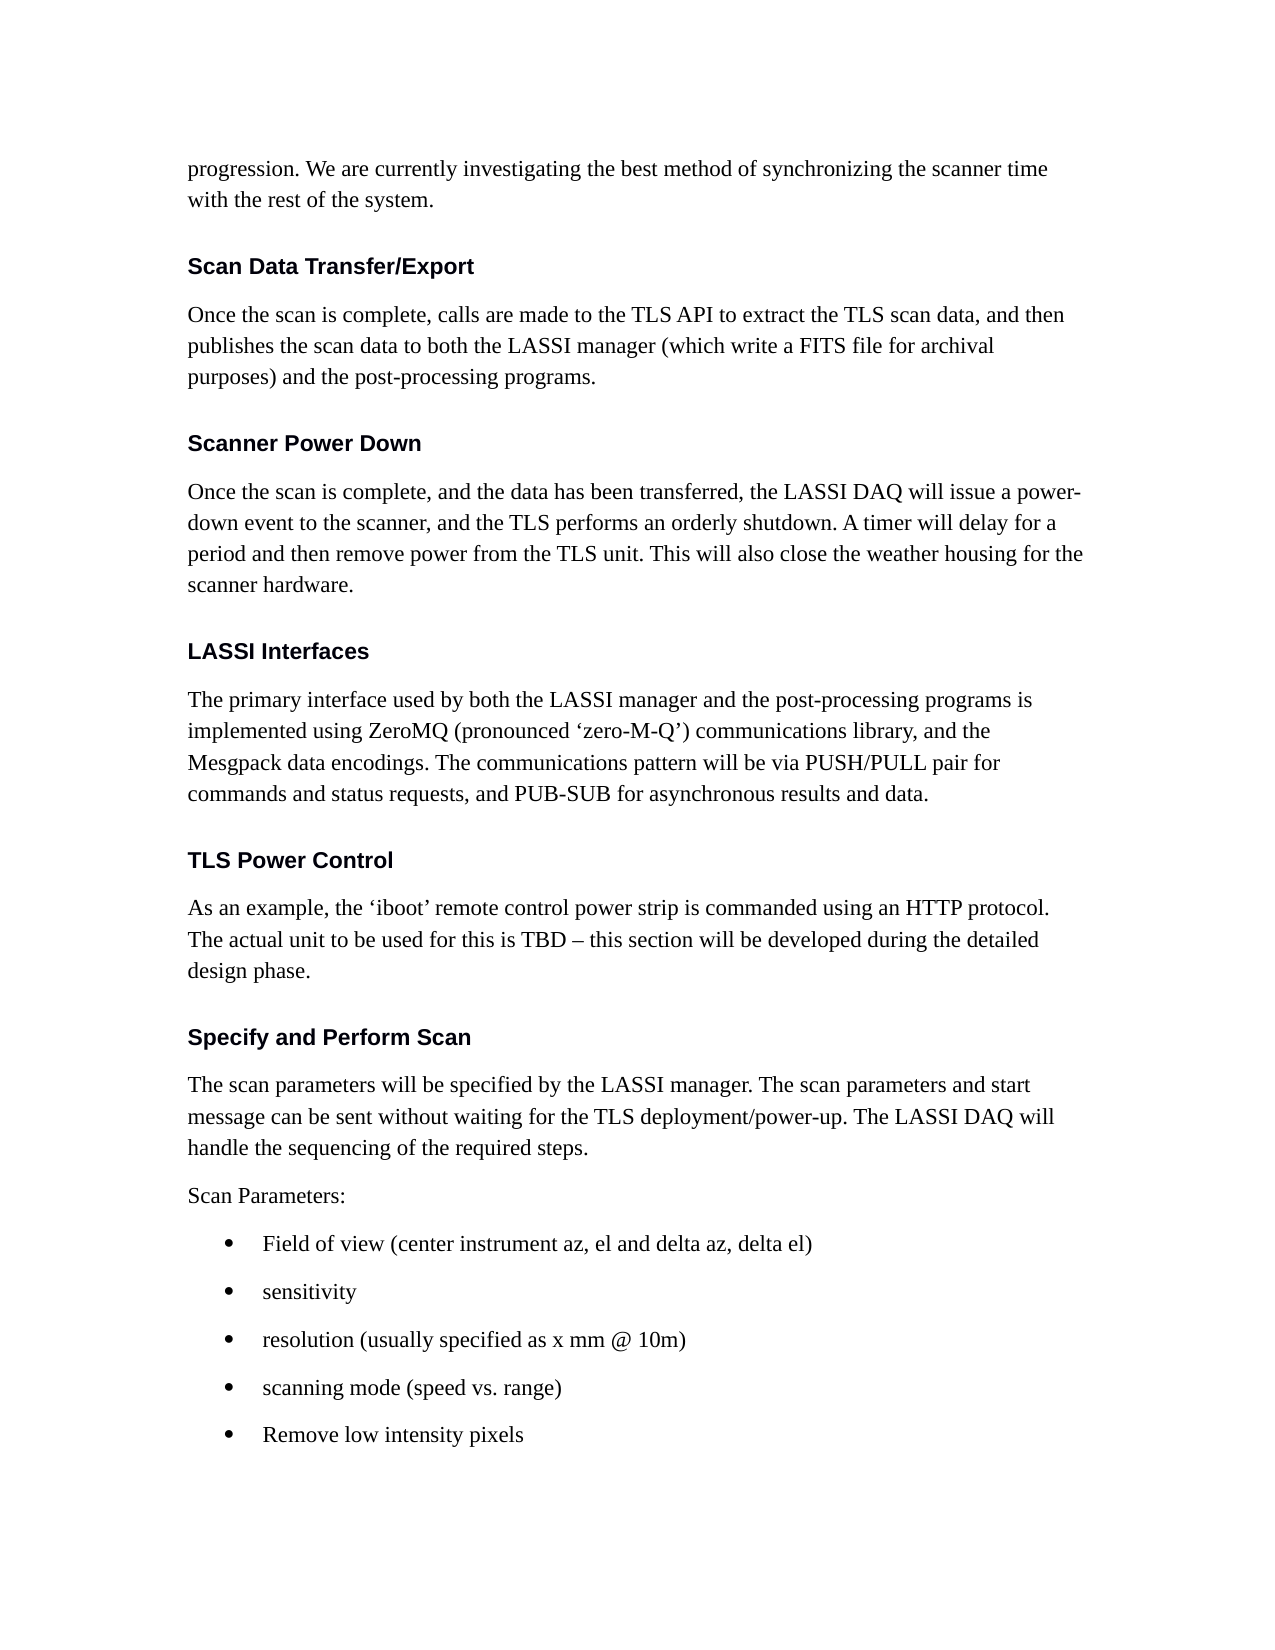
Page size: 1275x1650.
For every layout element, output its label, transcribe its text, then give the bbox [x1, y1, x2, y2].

text As an example, the ‘iboot’ remote control power strip is commanded using an HTTP protocol. The actual unit to be used for this is TBD – this section will be developed during the detailed design phase. [187, 889, 1087, 983]
text The scan parameters will be specified by the LASSI manager. The scan parameters and start message can be sent without waiting for the TLS deployment/power-up. The LASSI DAQ will handle the sequencing of the required steps. [187, 1067, 1087, 1160]
text TLS Power Control [187, 837, 1087, 873]
list Field of view (center instrument az, el and delta az, delta el) [225, 1225, 1087, 1256]
text Scanner Power Down [187, 421, 1087, 456]
text The primary interface used by both the LASSI manager and the post-processing programs is implemented using ZeroMQ (pronounced ‘zero-M-Q’) communications library, and the Mesgpack data encodings. The communications pattern will be via PUSH/PULL pair for commands and status requests, and PUB-SUB for asynchronous results and data. [187, 681, 1087, 806]
text Once the scan is complete, calls are made to the TLS API to extract the TLS scan data, and then publishes the scan data to both the LASSI manager (which write a FITS file for archival purposes) and the post-processing programs. [187, 296, 1087, 389]
list Remove low intensity pixels [225, 1417, 1087, 1448]
text Once the scan is complete, and the data has been transferred, the LASSI DAQ will issue a power-down event to the scanner, and the TLS performs an orderly shutdown. A timer will delay for a period and then remove power from the TLS unit. This will also close the weather housing for the scanner hardware. [187, 473, 1087, 598]
text Scan Data Transfer/Export [187, 244, 1087, 279]
list scanning mode (speed vs. range) [225, 1369, 1087, 1400]
list sensitivity [225, 1273, 1087, 1304]
text progression. We are currently investigating the best method of synchronizing the scanner time with the rest of the system. [187, 150, 1087, 212]
text Specify and Perform Scan [187, 1014, 1087, 1050]
list resolution (usually specified as x mm @ 10m) [225, 1321, 1087, 1352]
text Scan Parameters: [187, 1177, 1087, 1208]
text LASSI Interfaces [187, 629, 1087, 664]
